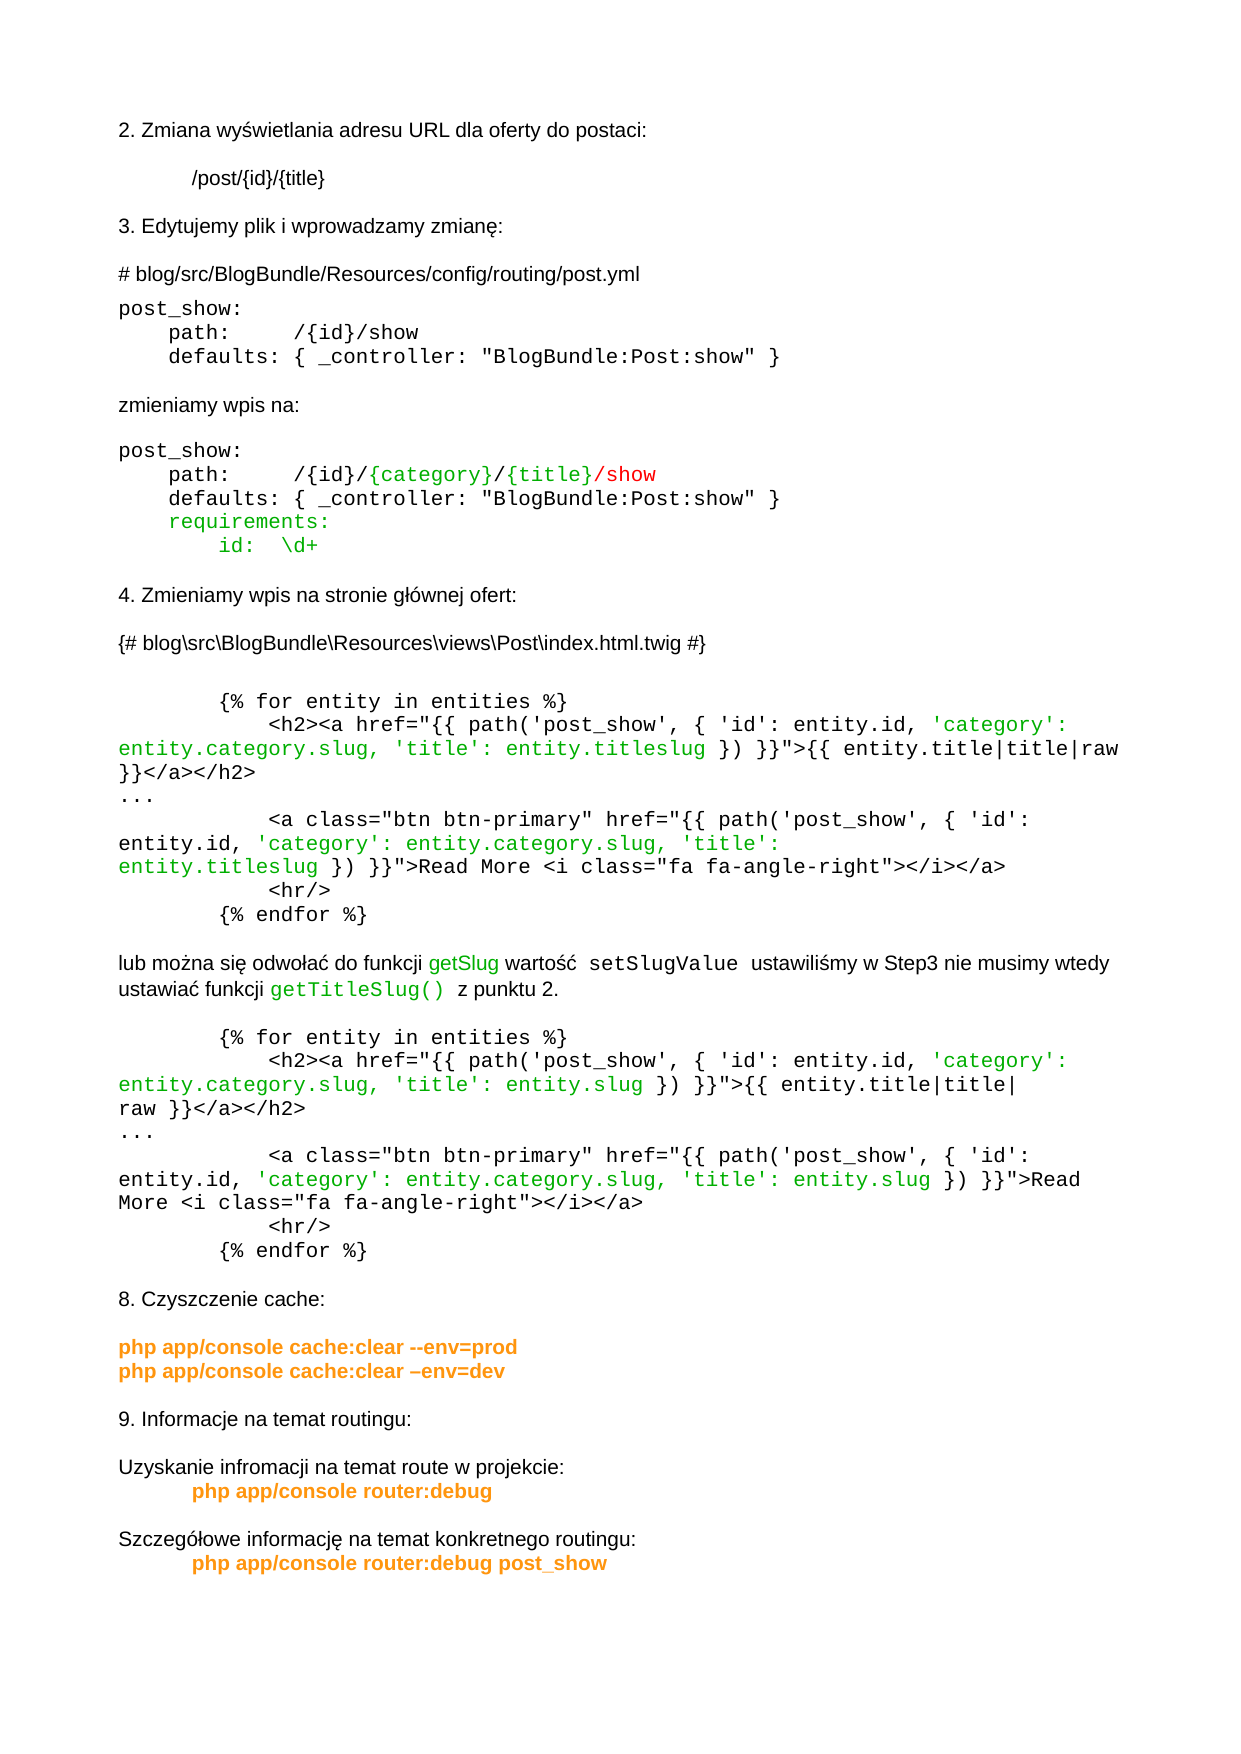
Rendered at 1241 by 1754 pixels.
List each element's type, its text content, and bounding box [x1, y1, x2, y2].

text <h2><a href="{{ path('post_show', { 'id': entity.id, 'category': entity.category.slug, 'title': entity.slug }) }}">{{ entity.title|title|raw }}</a></h2> [118, 1050, 1122, 1121]
text 9. Informacje na temat routingu: [118, 1407, 1122, 1431]
text 3. Edytujemy plik i wprowadzamy zmianę: [118, 214, 1122, 238]
text id: \d+ [118, 535, 1122, 559]
text # blog/src/BlogBundle/Resources/config/routing/post.yml [118, 262, 1122, 286]
text <a class="btn btn-primary" href="{{ path('post_show', { 'id': entity.id, 'category': entity.category.slug, 'title': entity.titleslug }) }}">Read More <i class="fa fa-angle-right"></i></a> [118, 809, 1122, 880]
text path: /{id}/show [118, 322, 1122, 346]
text defaults: { _controller: "BlogBundle:Post:show" } [118, 488, 1122, 511]
text <a class="btn btn-primary" href="{{ path('post_show', { 'id': entity.id, 'category': entity.category.slug, 'title': entity.slug }) }}">Read More <i class="fa fa-angle-right"></i></a> [118, 1145, 1122, 1216]
text <h2><a href="{{ path('post_show', { 'id': entity.id, 'category': entity.category.slug, 'title': entity.titleslug }) }}">{{ entity.title|title|raw }}</a></h2> [118, 714, 1122, 785]
text path: /{id}/{category}/{title}/show [118, 464, 1122, 488]
text post_show: [118, 298, 1122, 322]
text {% endfor %} [118, 1239, 1122, 1263]
text /post/{id}/{title} [118, 166, 1122, 190]
text php app/console cache:clear --env=prod [118, 1335, 1122, 1359]
text 8. Czyszczenie cache: [118, 1287, 1122, 1311]
text {% endfor %} [118, 903, 1122, 927]
text 2. Zmiana wyświetlania adresu URL dla oferty do postaci: [118, 118, 1122, 142]
text <hr/> [118, 880, 1122, 903]
text ... [118, 1121, 1122, 1145]
text Szczegółowe informację na temat konkretnego routingu: [118, 1527, 1122, 1551]
text defaults: { _controller: "BlogBundle:Post:show" } [118, 346, 1122, 369]
text post_show: [118, 441, 1122, 464]
text php app/console cache:clear –env=dev [118, 1359, 1122, 1383]
text 4. Zmieniamy wpis na stronie głównej ofert: [118, 583, 1122, 607]
text <hr/> [118, 1216, 1122, 1239]
text {% for entity in entities %} [118, 1027, 1122, 1050]
text {# blog\src\BlogBundle\Resources\views\Post\index.html.twig #} [118, 631, 1122, 654]
text php app/console router:debug [118, 1479, 1122, 1503]
text lub można się odwołać do funkcji getSlug wartość setSlugValue ustawiliśmy w Step3 nie musimy wtedy ustawiać funkcji getTitleSlug() z punktu 2. [118, 951, 1122, 1003]
text zmieniamy wpis na: [118, 393, 1122, 417]
text ... [118, 785, 1122, 809]
text php app/console router:debug post_show [118, 1551, 1122, 1575]
text requirements: [118, 511, 1122, 535]
text Uzyskanie infromacji na temat route w projekcie: [118, 1455, 1122, 1479]
text {% for entity in entities %} [118, 691, 1122, 714]
